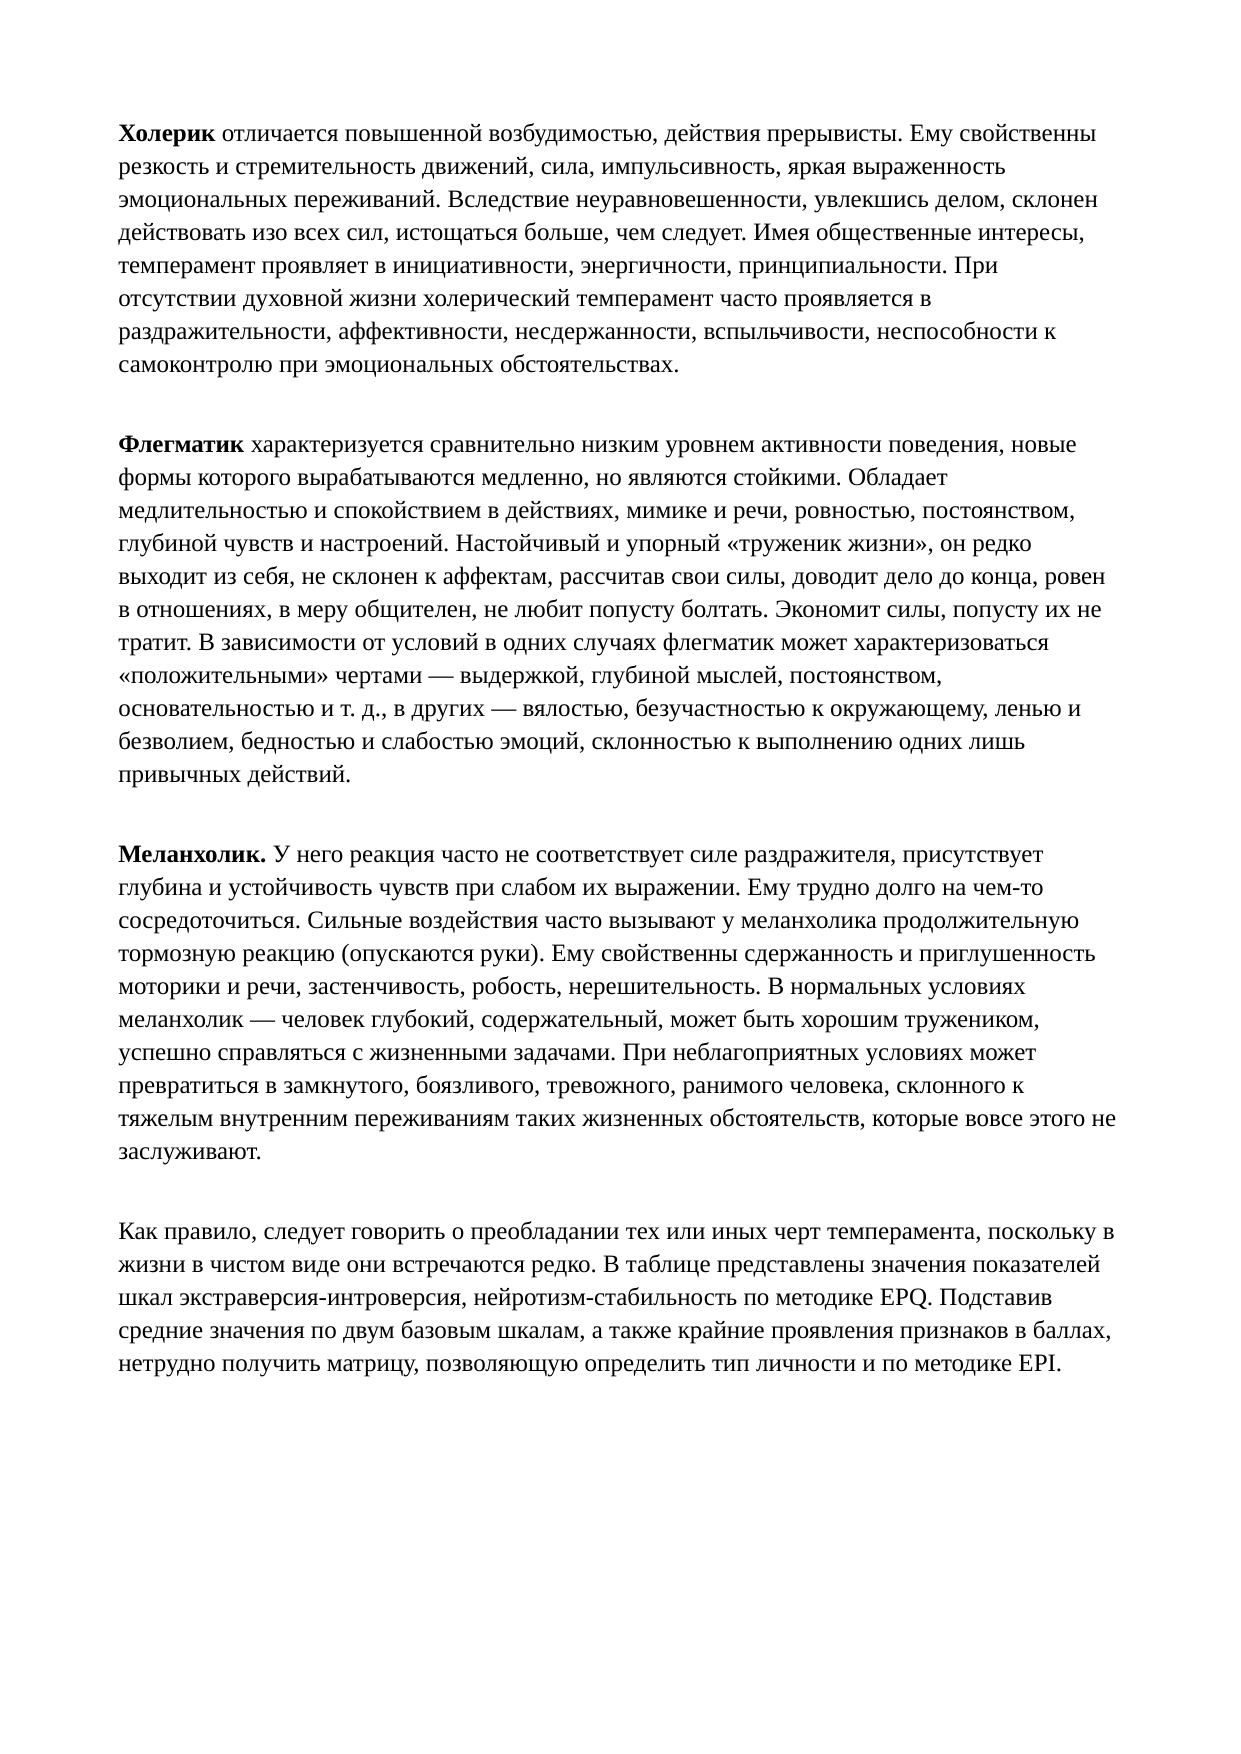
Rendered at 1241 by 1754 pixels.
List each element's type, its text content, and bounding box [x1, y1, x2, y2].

text Холерик отличается повышенной возбудимостью, действия прерывисты. Ему свойственны резкость и стремительность движений, сила, импульсивность, яркая выраженность эмоциональных переживаний. Вследствие неуравновешенности, увлекшись делом, склонен действовать изо всех сил, истощаться больше, чем следует. Имея общественные интересы, темперамент проявляет в инициативности, энергичности, принципиальности. При отсутствии духовной жизни холерический темперамент часто проявляется в раздражительности, аффективности, несдержанности, вспыльчивости, неспособности к самоконтролю при эмоциональных обстоятельствах. [118, 118, 1122, 378]
text Флегматик характеризуется сравнительно низким уровнем активности поведения, новые формы которого вырабатываются медленно, но являются стойкими. Обладает медлительностью и спокойствием в действиях, мимике и речи, ровностью, постоянством, глубиной чувств и настроений. Настойчивый и упорный «труженик жизни», он редко выходит из себя, не склонен к аффектам, рассчитав свои силы, доводит дело до конца, ровен в отношениях, в меру общителен, не любит попусту болтать. Экономит силы, попусту их не тратит. В зависимости от условий в одних случаях флегматик может характеризоваться «положительными» чертами — выдержкой, глубиной мыслей, постоянством, основательностью и т. д., в других — вялостью, безучастностью к окружающему, ленью и безволием, бедностью и слабостью эмоций, склонностью к выполнению одних лишь привычных действий. [118, 429, 1122, 788]
text Меланхолик. У него реакция часто не соответствует силе раздражителя, присутствует глубина и устойчивость чувств при слабом их выражении. Ему трудно долго на чем-то сосредоточиться. Сильные воздействия часто вызывают у меланхолика продолжительную тормозную реакцию (опускаются руки). Ему свойственны сдержанность и приглушенность моторики и речи, застенчивость, робость, нерешительность. В нормальных условиях меланхолик — человек глубокий, содержательный, может быть хорошим тружеником, успешно справляться с жизненными задачами. При неблагоприятных условиях может превратиться в замкнутого, боязливого, тревожного, ранимого человека, склонного к тяжелым внутренним переживаниям таких жизненных обстоятельств, которые вовсе этого не заслуживают. [118, 839, 1122, 1165]
text Как правило, следует говорить о преобладании тех или иных черт темперамента, поскольку в жизни в чистом виде они встречаются редко. В таблице представлены значения показателей шкал экстраверсия-интроверсия, нейротизм-стабильность по методике EPQ. Подставив средние значения по двум базовым шкалам, а также крайние проявления признаков в баллах, нетрудно получить матрицу, позволяющую определить тип личности и по методике EPI. [118, 1216, 1122, 1410]
